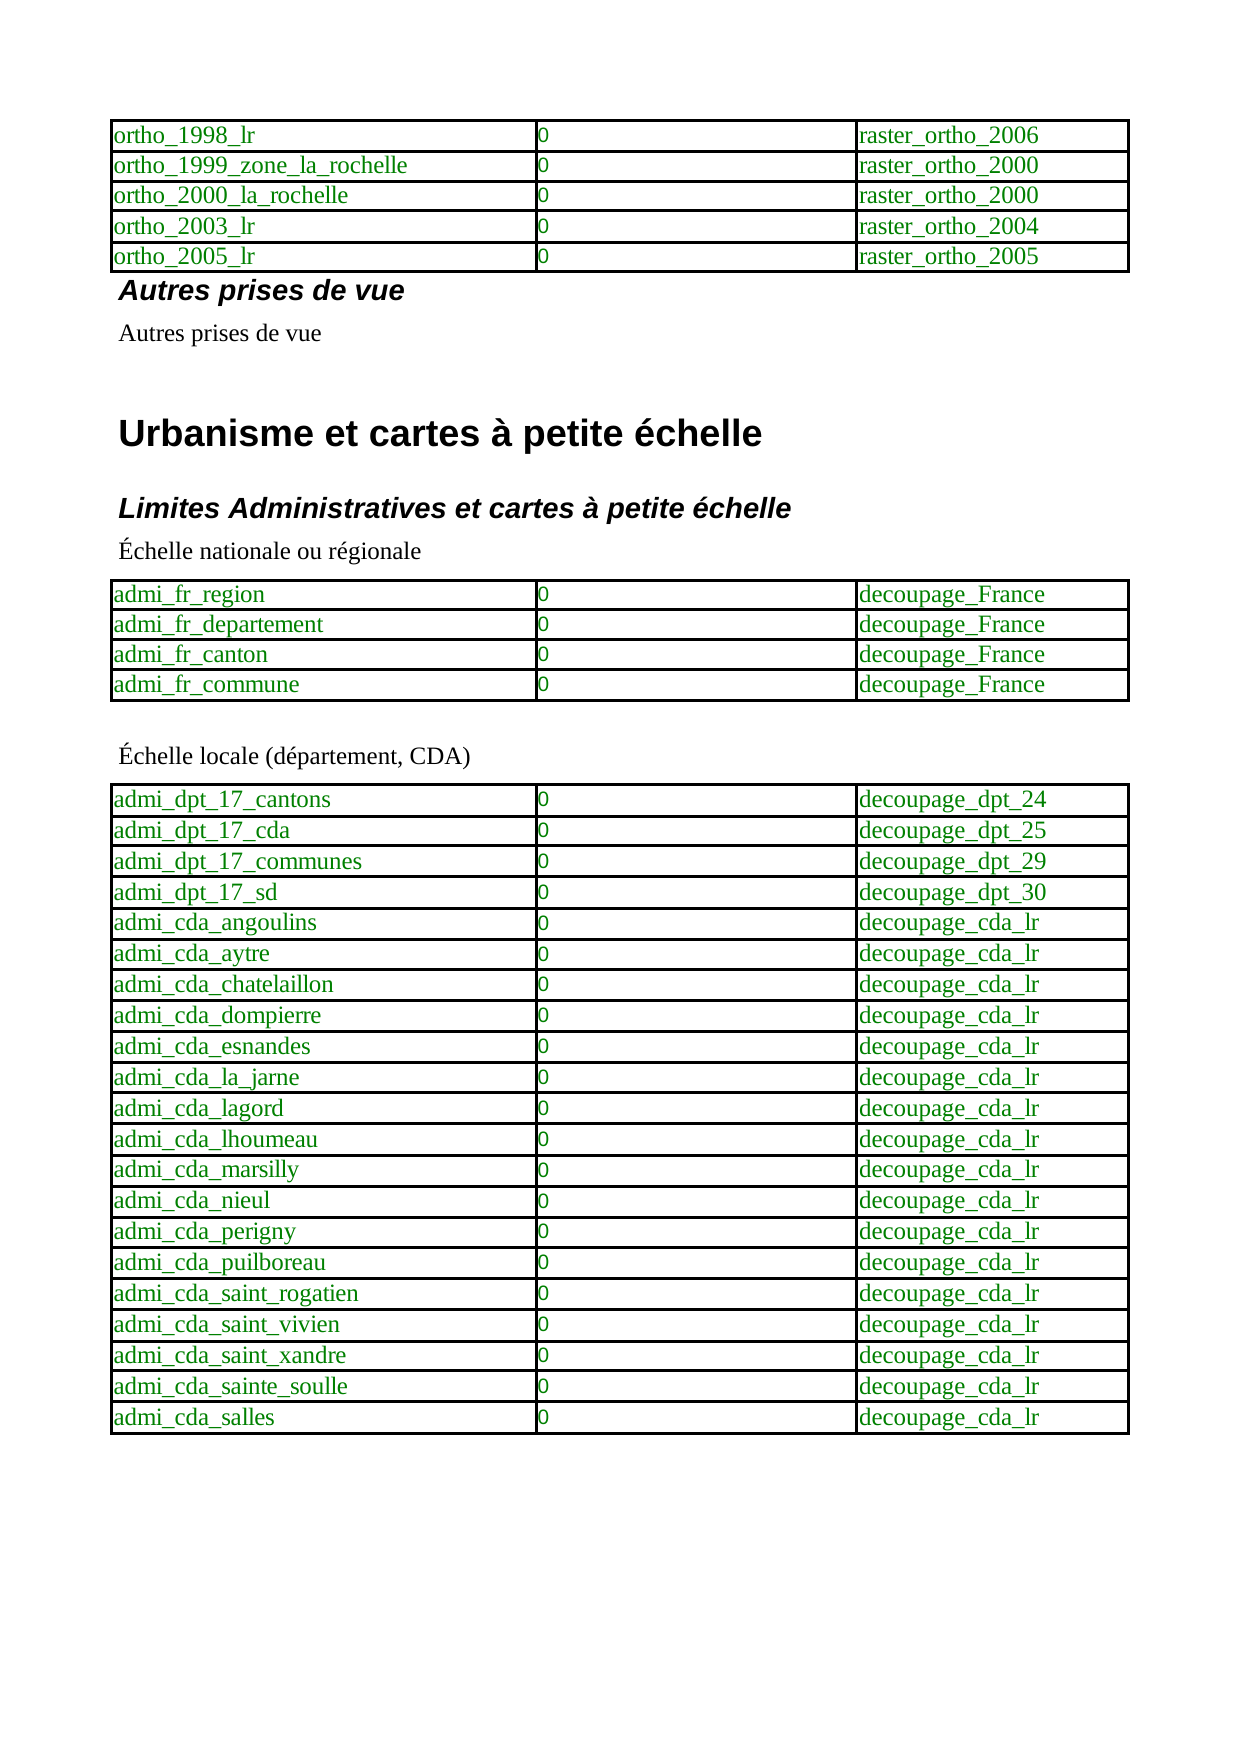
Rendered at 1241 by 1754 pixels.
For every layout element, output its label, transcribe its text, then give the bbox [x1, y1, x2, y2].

text Autres prises de vue [118, 319, 1122, 347]
subtitle Autres prises de vue [538, 261, 855, 270]
text Échelle nationale ou régionale [118, 537, 1122, 564]
subtitle Urbanisme et cartes à petite échelle [118, 412, 1122, 454]
subtitle Autres prises de vue [118, 273, 1122, 306]
text Échelle locale (département, CDA) [118, 742, 1122, 769]
subtitle Limites Administratives et cartes à petite échelle [118, 492, 1122, 524]
subtitle Autres prises de vue [858, 261, 1122, 270]
subtitle Autres prises de vue [118, 261, 535, 270]
